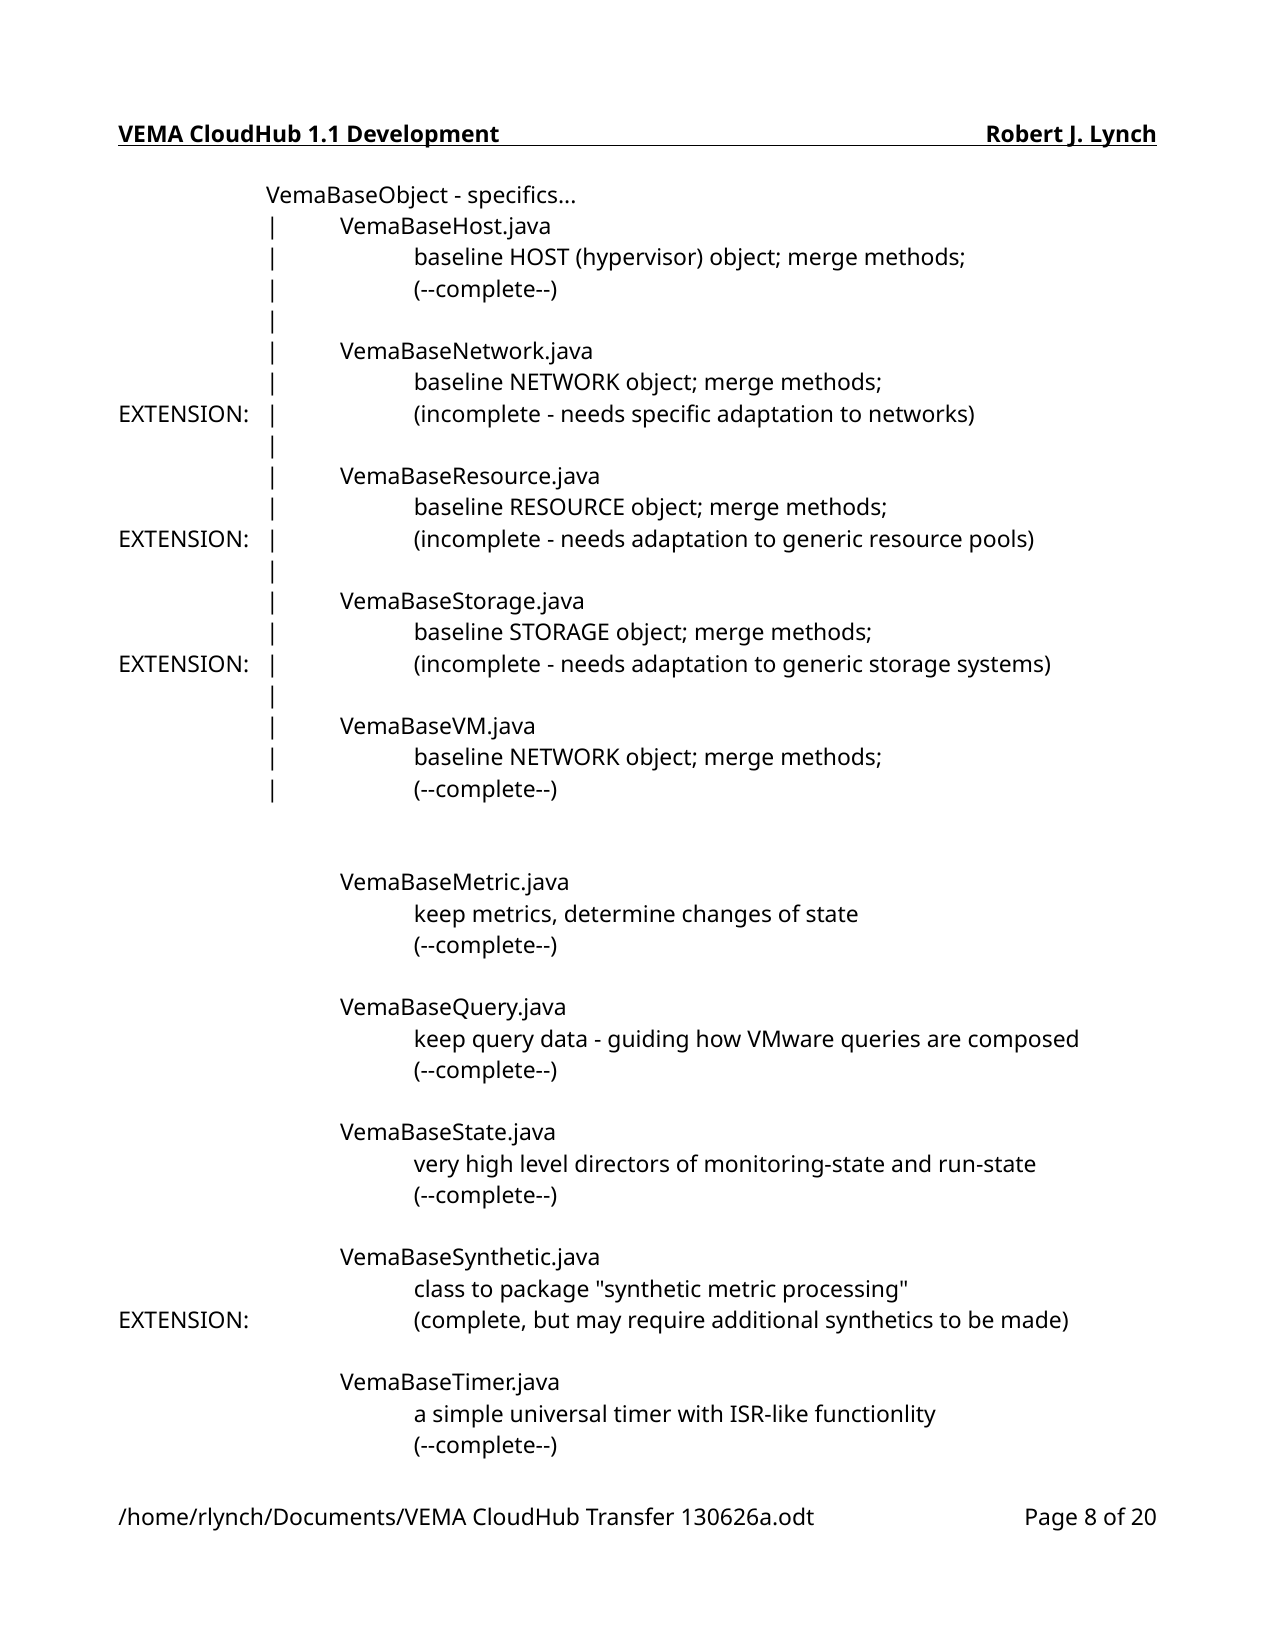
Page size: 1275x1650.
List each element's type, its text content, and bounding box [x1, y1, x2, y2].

text | (--complete--) [118, 773, 1157, 804]
text keep query data - guiding how VMware queries are composed [118, 1023, 1157, 1054]
text | VemaBaseNetwork.java [118, 335, 1157, 366]
text EXTENSION: | (incomplete - needs adaptation to generic resource pools) [118, 523, 1157, 554]
text | [118, 554, 1157, 585]
text VemaBaseObject - specifics... [118, 179, 1157, 210]
text | baseline NETWORK object; merge methods; [118, 741, 1157, 773]
text VemaBaseMetric.java [118, 866, 1157, 898]
text (--complete--) [118, 1054, 1157, 1085]
text VemaBaseState.java [118, 1116, 1157, 1148]
text (--complete--) [118, 1429, 1157, 1460]
text | (--complete--) [118, 273, 1157, 304]
text | [118, 429, 1157, 460]
text keep metrics, determine changes of state [118, 898, 1157, 929]
text EXTENSION: | (incomplete - needs specific adaptation to networks) [118, 398, 1157, 429]
text | baseline STORAGE object; merge methods; [118, 616, 1157, 648]
text VemaBaseSynthetic.java [118, 1241, 1157, 1273]
text EXTENSION: (complete, but may require additional synthetics to be made) [118, 1304, 1157, 1335]
text | baseline NETWORK object; merge methods; [118, 366, 1157, 398]
text | [118, 304, 1157, 335]
text | VemaBaseResource.java [118, 460, 1157, 491]
text VemaBaseQuery.java [118, 991, 1157, 1023]
text class to package "synthetic metric processing" [118, 1273, 1157, 1304]
text (--complete--) [118, 929, 1157, 960]
text EXTENSION: | (incomplete - needs adaptation to generic storage systems) [118, 648, 1157, 679]
text | VemaBaseVM.java [118, 710, 1157, 741]
text | baseline HOST (hypervisor) object; merge methods; [118, 241, 1157, 273]
text | VemaBaseStorage.java [118, 585, 1157, 616]
text very high level directors of monitoring-state and run-state [118, 1148, 1157, 1179]
text | baseline RESOURCE object; merge methods; [118, 491, 1157, 523]
text a simple universal timer with ISR-like functionlity [118, 1398, 1157, 1429]
text | [118, 679, 1157, 710]
text (--complete--) [118, 1179, 1157, 1210]
text | VemaBaseHost.java [118, 210, 1157, 241]
text VemaBaseTimer.java [118, 1366, 1157, 1398]
